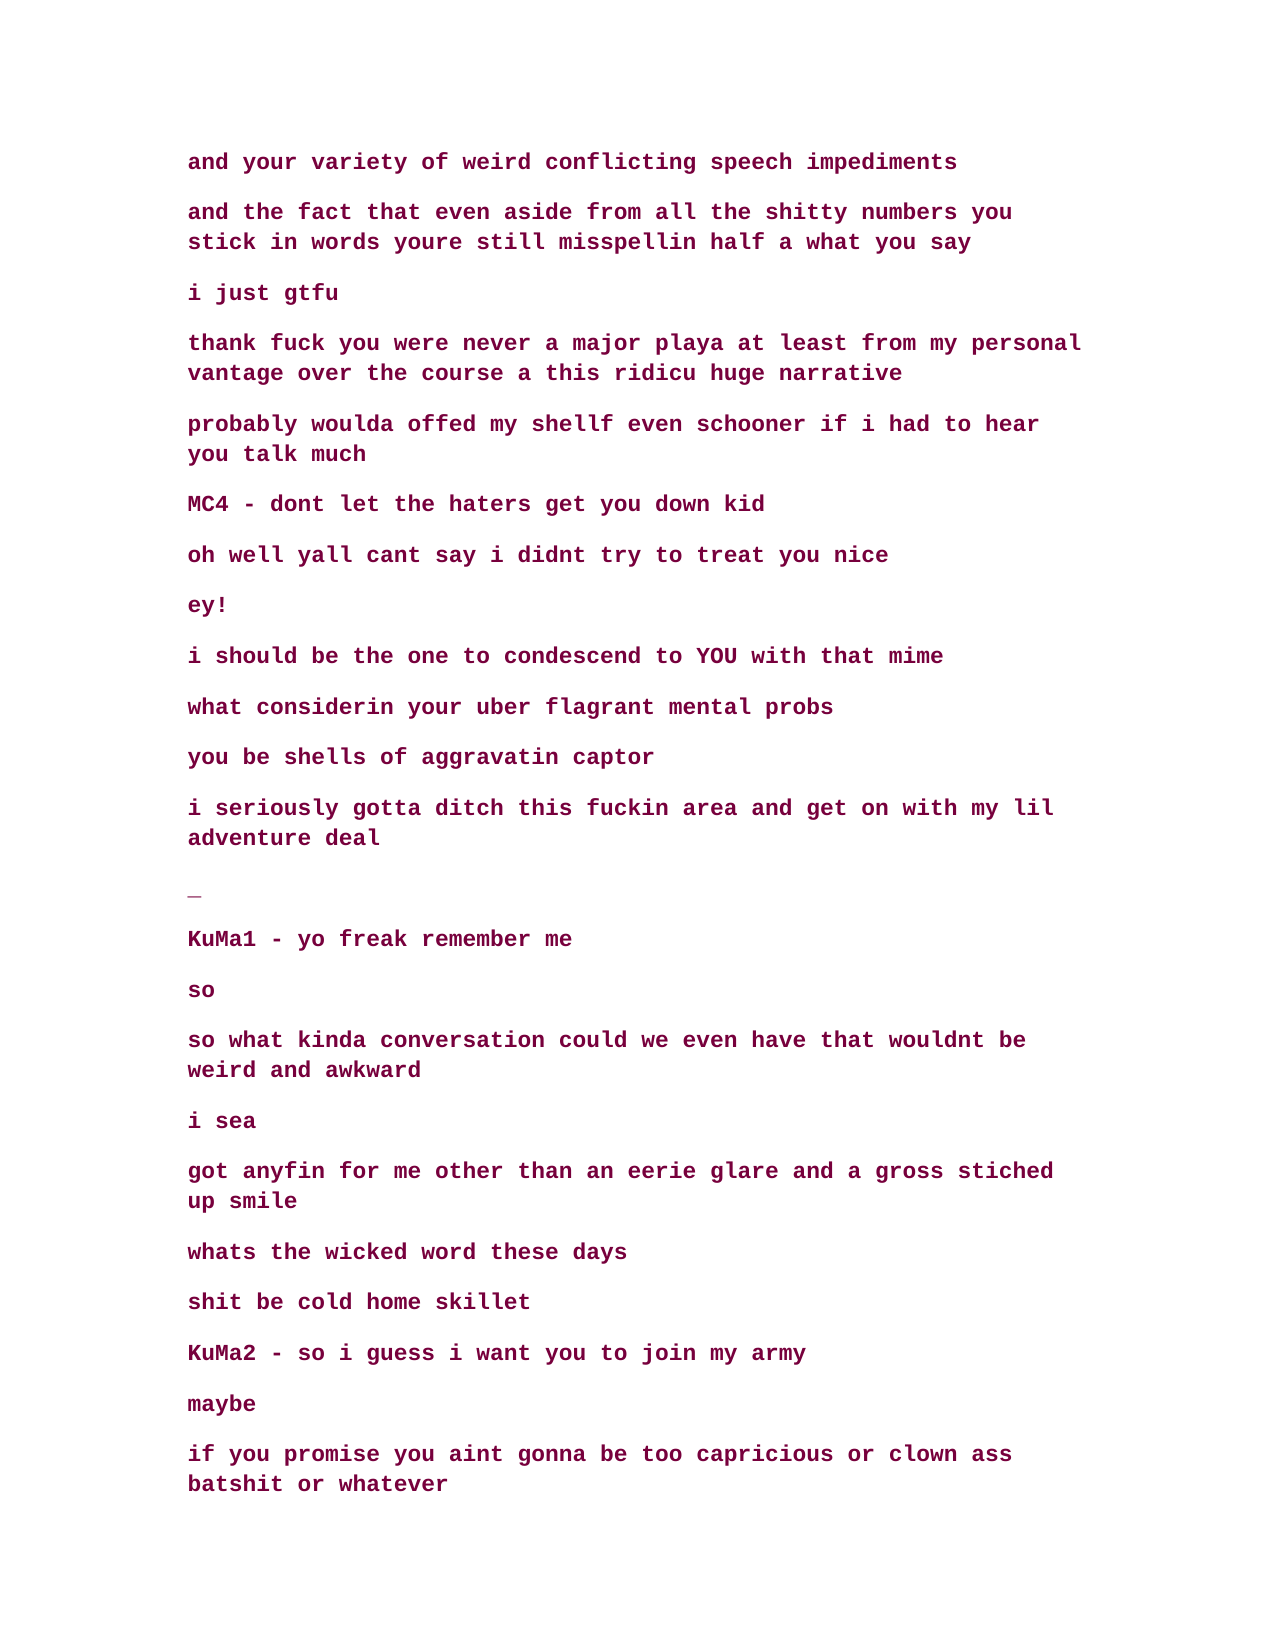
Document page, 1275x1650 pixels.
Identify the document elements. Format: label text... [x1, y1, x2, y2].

text you be shells of aggravatin captor [187, 746, 1087, 772]
text KuMa2 - so i guess i want you to join my army [187, 1341, 1087, 1367]
text MC4 - dont let the haters get you down kid [187, 492, 1087, 518]
text i should be the one to condescend to YOU with that mime [187, 644, 1087, 670]
text shit be cold home skillet [187, 1291, 1087, 1317]
text ey! [187, 594, 1087, 620]
text probably woulda offed my shellf even schooner if i had to hear you talk much [187, 412, 1087, 468]
text KuMa1 - yo freak remember me [187, 927, 1087, 953]
text so what kinda conversation could we even have that wouldnt be weird and awkward [187, 1028, 1087, 1084]
text and the fact that even aside from all the shitty numbers you stick in words youre still misspellin half a what you say [187, 201, 1087, 256]
text i seriously gotta ditch this fuckin area and get on with my lil adventure deal [187, 796, 1087, 852]
text oh well yall cant say i didnt try to treat you nice [187, 543, 1087, 569]
text whats the wicked word these days [187, 1240, 1087, 1266]
text and your variety of weird conflicting speech impediments [187, 150, 1087, 176]
text what considerin your uber flagrant mental probs [187, 695, 1087, 721]
text thank fuck you were never a major playa at least from my personal vantage over the course a this ridicu huge narrative [187, 332, 1087, 387]
text maybe [187, 1392, 1087, 1418]
text _ [187, 877, 1087, 903]
text i sea [187, 1109, 1087, 1135]
text i just gtfu [187, 281, 1087, 307]
text if you promise you aint gonna be too capricious or clown ass batshit or whatever [187, 1442, 1087, 1498]
text got anyfin for me other than an eerie glare and a gross stiched up smile [187, 1159, 1087, 1215]
text so [187, 978, 1087, 1004]
